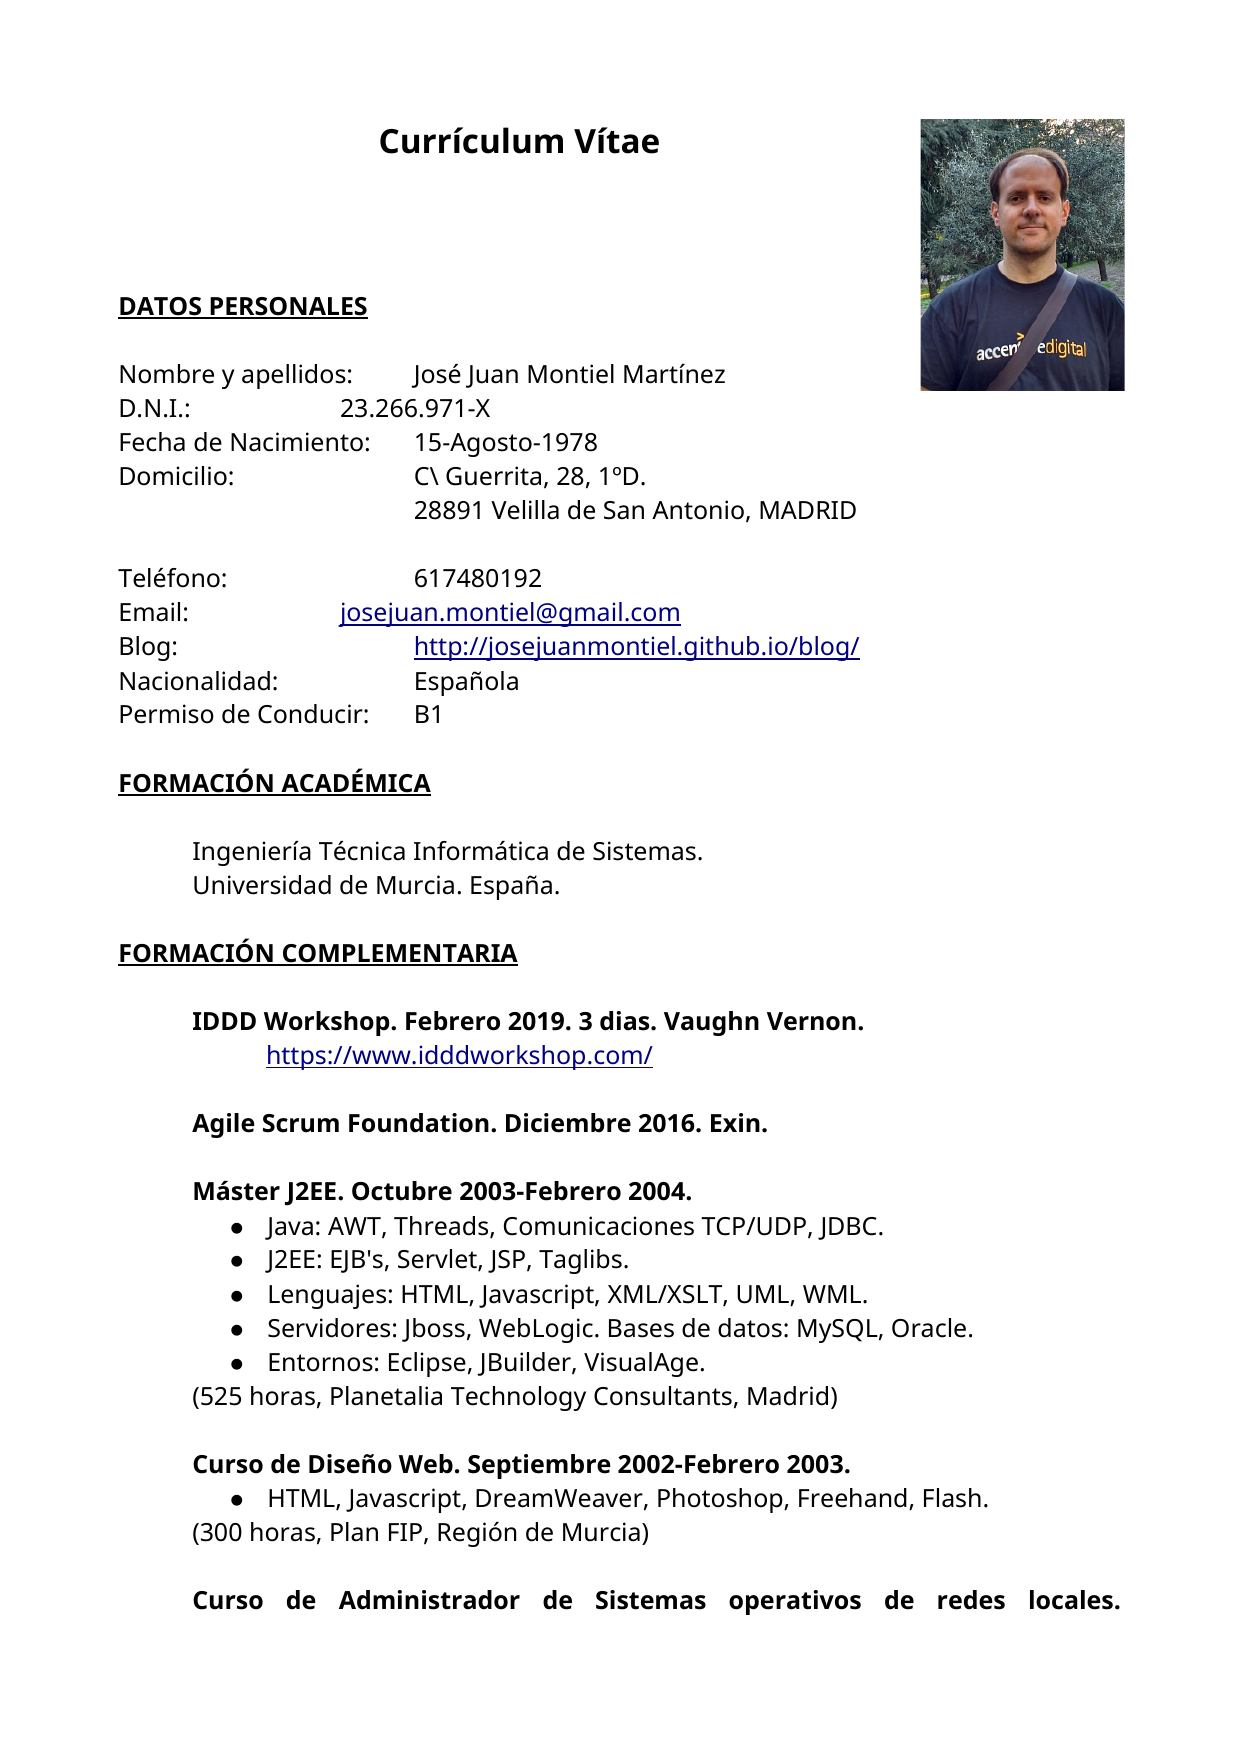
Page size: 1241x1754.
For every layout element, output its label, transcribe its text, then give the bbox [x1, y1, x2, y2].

text IDDD Workshop. Febrero 2019. 3 dias. Vaughn Vernon. [118, 1004, 1122, 1038]
text Domicilio: C\ Guerrita, 28, 1ºD. [118, 459, 1122, 493]
text DATOS PERSONALES [118, 288, 920, 322]
list HTML, Javascript, DreamWeaver, Photoshop, Freehand, Flash. [229, 1481, 1122, 1515]
text Blog: http://josejuanmontiel.github.io/blog/ [118, 629, 1122, 663]
list Entornos: Eclipse, JBuilder, VisualAge. [229, 1344, 1122, 1378]
list Servidores: Jboss, WebLogic. Bases de datos: MySQL, Oracle. [229, 1310, 1122, 1344]
text Currículum Vítae [118, 118, 1122, 163]
text Curso de Diseño Web. Septiembre 2002-Febrero 2003. [192, 1447, 1122, 1481]
text FORMACIÓN ACADÉMICA [118, 765, 1122, 799]
text FORMACIÓN COMPLEMENTARIA [118, 936, 1122, 970]
text Nombre y apellidos: José Juan Montiel Martínez [118, 357, 920, 391]
text Ingeniería Técnica Informática de Sistemas. [192, 833, 1122, 867]
text (300 horas, Plan FIP, Región de Murcia) [192, 1515, 1122, 1549]
text Email: josejuan.montiel@gmail.com [118, 595, 1122, 629]
text Teléfono: 617480192 [118, 561, 1122, 595]
text Nacionalidad: Española [118, 663, 1122, 697]
text Agile Scrum Foundation. Diciembre 2016. Exin. [118, 1106, 1122, 1140]
text Fecha de Nacimiento: 15-Agosto-1978 [118, 425, 1122, 459]
picture [920, 119, 1125, 391]
list Lenguajes: HTML, Javascript, XML/XSLT, UML, WML. [229, 1276, 1122, 1310]
text (525 horas, Planetalia Technology Consultants, Madrid) [192, 1378, 1122, 1412]
text Máster J2EE. Octubre 2003-Febrero 2004. [192, 1174, 1122, 1208]
text https://www.idddworkshop.com/ [118, 1038, 1122, 1072]
list Java: AWT, Threads, Comunicaciones TCP/UDP, JDBC. [229, 1208, 1122, 1242]
text Permiso de Conducir: B1 [118, 697, 1122, 731]
text 28891 Velilla de San Antonio, MADRID [118, 493, 1122, 527]
text Universidad de Murcia. España. [192, 867, 1122, 902]
list J2EE: EJB's, Servlet, JSP, Taglibs. [229, 1242, 1122, 1276]
text Curso de Administrador de Sistemas operativos de redes locales. [192, 1583, 1122, 1617]
text D.N.I.: 23.266.971-X [118, 391, 1122, 425]
